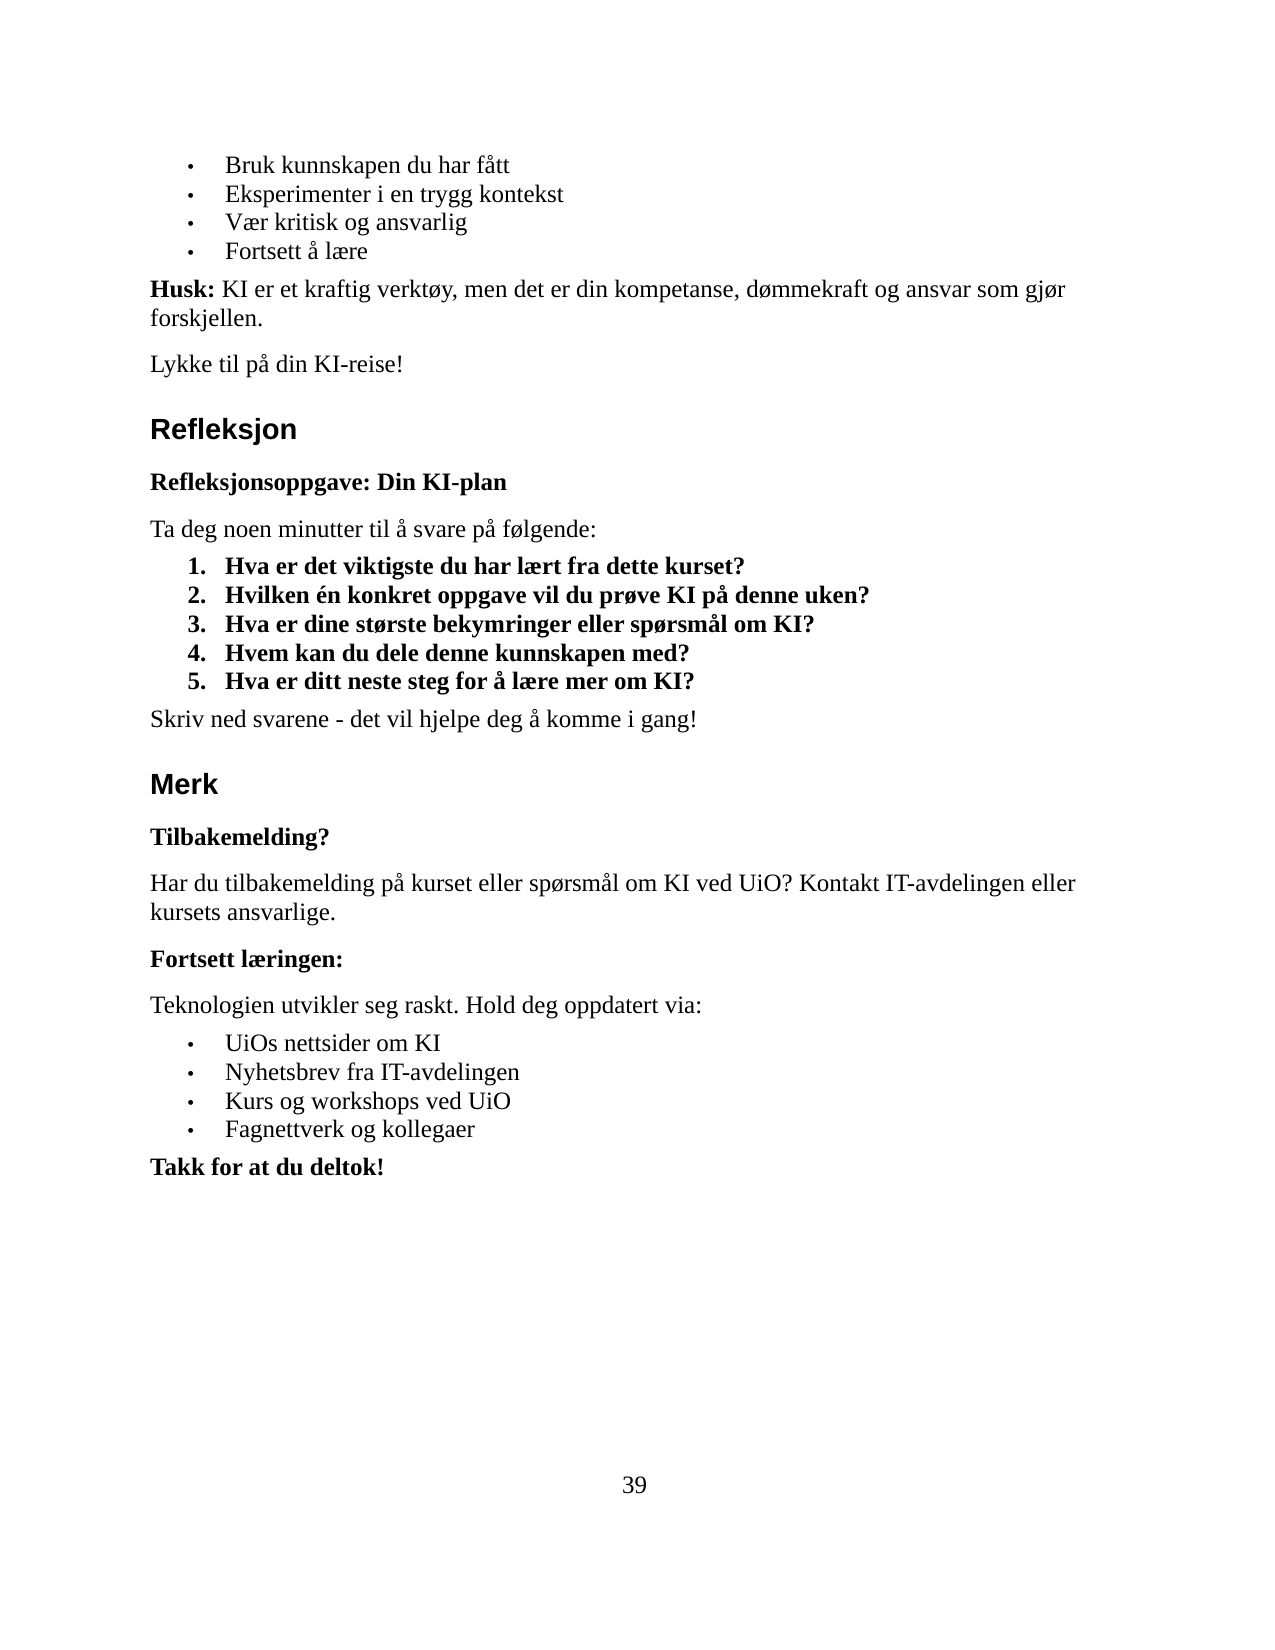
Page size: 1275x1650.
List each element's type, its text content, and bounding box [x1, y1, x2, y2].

list Bruk kunnskapen du har fått [187, 150, 1125, 179]
list Vær kritisk og ansvarlig [187, 207, 1125, 236]
list Hvem kan du dele denne kunnskapen med? [187, 638, 1125, 666]
list Hvilken én konkret oppgave vil du prøve KI på denne uken? [187, 580, 1125, 609]
list Hva er det viktigste du har lært fra dette kurset? [187, 551, 1125, 580]
text Ta deg noen minutter til å svare på følgende: [150, 514, 1125, 542]
list Kurs og workshops ved UiO [187, 1086, 1125, 1114]
list Eksperimenter i en trygg kontekst [187, 179, 1125, 207]
list Fagnettverk og kollegaer [187, 1114, 1125, 1143]
list Fortsett å lære [187, 236, 1125, 265]
list Hva er ditt neste steg for å lære mer om KI? [187, 666, 1125, 695]
list Hva er dine største bekymringer eller spørsmål om KI? [187, 609, 1125, 638]
text Takk for at du deltok! [150, 1152, 1125, 1181]
text Har du tilbakemelding på kurset eller spørsmål om KI ved UiO? Kontakt IT-avdelingen eller kursets ansvarlige. [150, 868, 1125, 926]
list Nyhetsbrev fra IT-avdelingen [187, 1057, 1125, 1086]
text Lykke til på din KI-reise! [150, 349, 1125, 378]
text Husk: KI er et kraftig verktøy, men det er din kompetanse, dømmekraft og ansvar som gjør forskjellen. [150, 274, 1125, 331]
text Teknologien utvikler seg raskt. Hold deg oppdatert via: [150, 991, 1125, 1019]
text Tilbakemelding? [150, 822, 1125, 851]
text Fortsett læringen: [150, 944, 1125, 973]
list UiOs nettsider om KI [187, 1028, 1125, 1057]
subtitle Refleksjon [150, 412, 1125, 446]
text Refleksjonsoppgave: Din KI-plan [150, 467, 1125, 496]
text Skriv ned svarene - det vil hjelpe deg å komme i gang! [150, 704, 1125, 733]
subtitle Merk [150, 767, 1125, 800]
